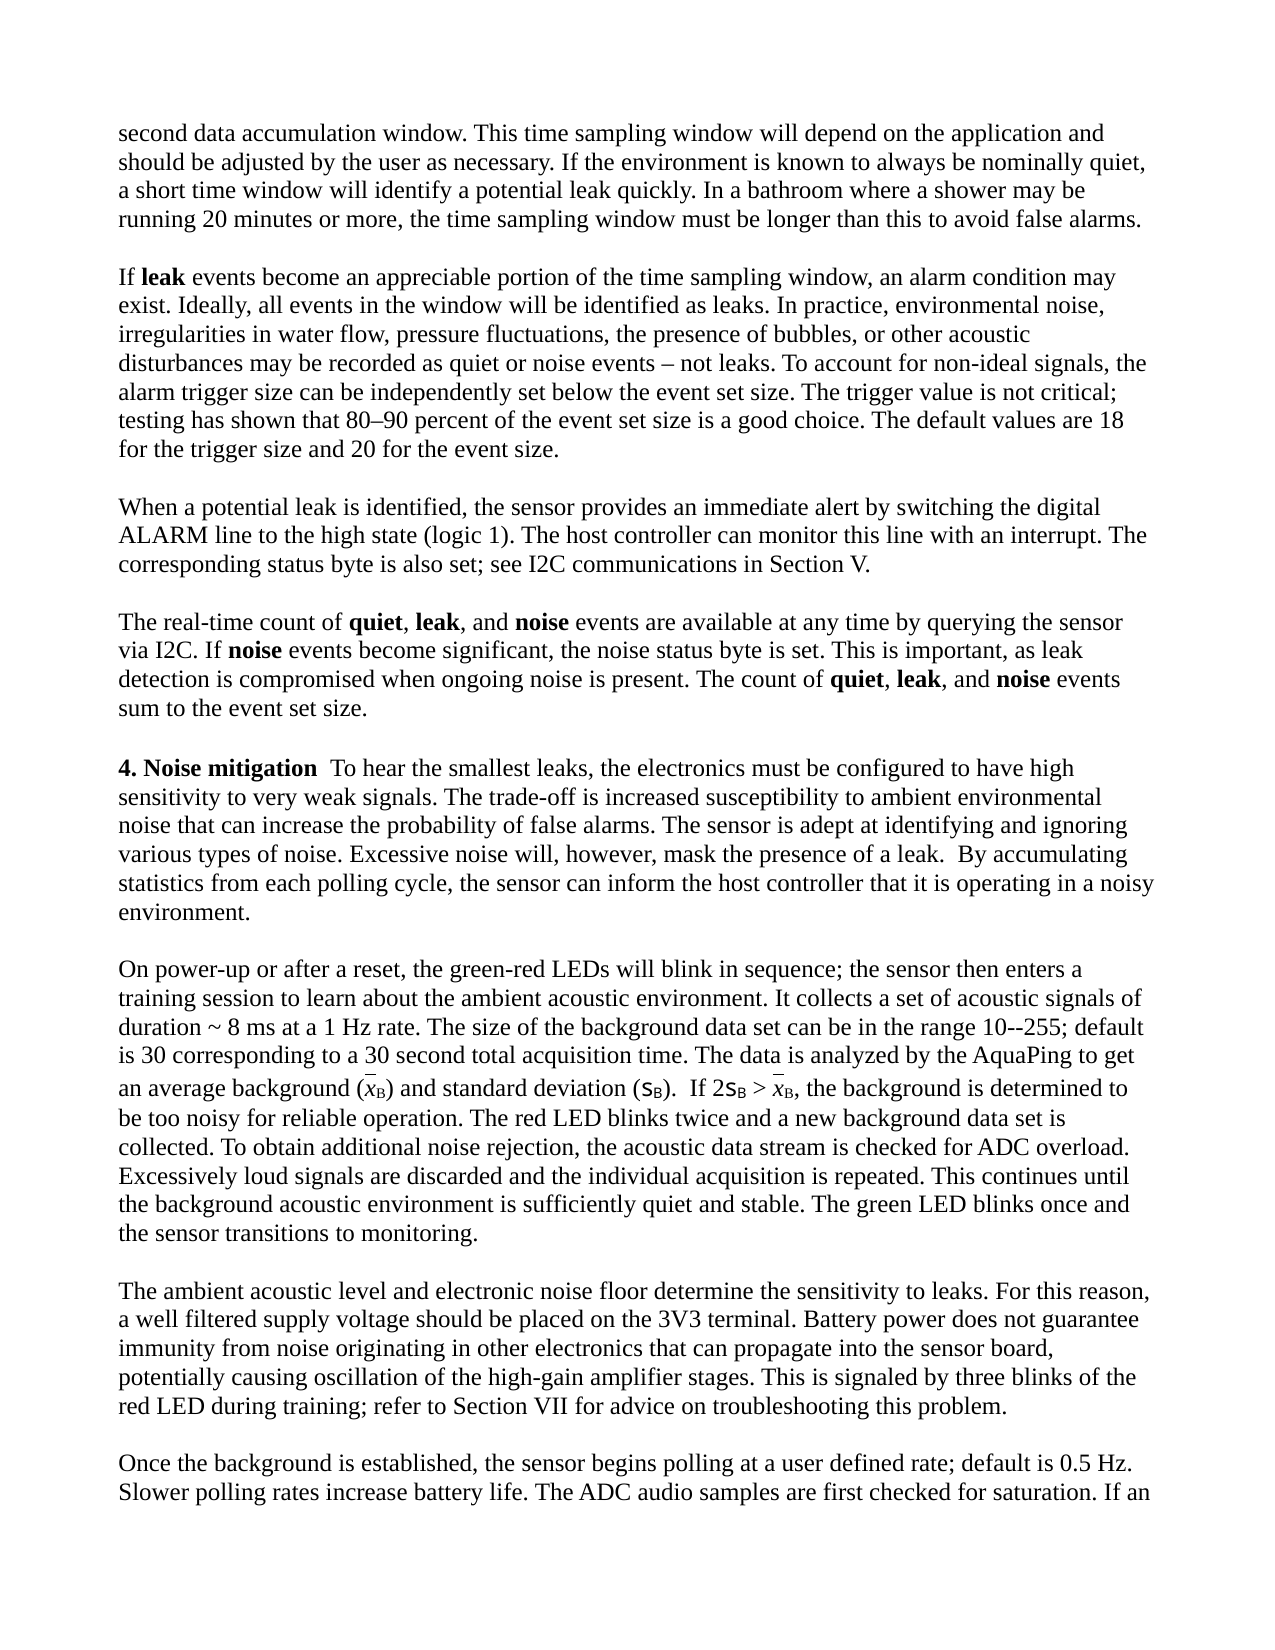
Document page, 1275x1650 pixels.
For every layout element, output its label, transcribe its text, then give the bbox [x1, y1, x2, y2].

text If leak events become an appreciable portion of the time sampling window, an alarm condition may exist. Ideally, all events in the window will be identified as leaks. In practice, environmental noise, irregularities in water flow, pressure fluctuations, the presence of bubbles, or other acoustic disturbances may be recorded as quiet or noise events – not leaks. To account for non-ideal signals, the alarm trigger size can be independently set below the event set size. The trigger value is not critical; testing has shown that 80–90 percent of the event set size is a good choice. The default values are 18 for the trigger size and 20 for the event size. [118, 262, 1157, 463]
text When a potential leak is identified, the sensor provides an immediate alert by switching the digital ALARM line to the high state (logic 1). The host controller can monitor this line with an interrupt. The corresponding status byte is also set; see I2C communications in Section V. [118, 492, 1157, 578]
text The real-time count of quiet, leak, and noise events are available at any time by querying the sensor via I2C. If noise events become significant, the noise status byte is set. This is important, as leak detection is compromised when ongoing noise is present. The count of quiet, leak, and noise events sum to the event set size. [118, 607, 1157, 722]
text The ambient acoustic level and electronic noise floor determine the sensitivity to leaks. For this reason, a well filtered supply voltage should be placed on the 3V3 terminal. Battery power does not guarantee immunity from noise originating in other electronics that can propagate into the sensor board, potentially causing oscillation of the high-gain amplifier stages. This is signaled by three blinks of the red LED during training; refer to Section VII for advice on troubleshooting this problem. [118, 1276, 1157, 1419]
text On power-up or after a reset, the green-red LEDs will blink in sequence; the sensor then enters a training session to learn about the ambient acoustic environment. It collects a set of acoustic signals of duration ~ 8 ms at a 1 Hz rate. The size of the background data set can be in the range 10--255; default is 30 corresponding to a 30 second total acquisition time. The data is analyzed by the AquaPing to get an average background (xB) and standard deviation (sB). If 2sB > xB, the background is determined to be too noisy for reliable operation. The red LED blinks twice and a new background data set is collected. To obtain additional noise rejection, the acoustic data stream is checked for ADC overload. Excessively loud signals are discarded and the individual acquisition is repeated. This continues until the background acoustic environment is sufficiently quiet and stable. The green LED blinks once and the sensor transitions to monitoring. [118, 954, 1157, 1247]
text second data accumulation window. This time sampling window will depend on the application and should be adjusted by the user as necessary. If the environment is known to always be nominally quiet, a short time window will identify a potential leak quickly. In a bathroom where a shower may be running 20 minutes or more, the time sampling window must be longer than this to avoid false alarms. [118, 118, 1157, 233]
text Once the background is established, the sensor begins polling at a user defined rate; default is 0.5 Hz. Slower polling rates increase battery life. The ADC audio samples are first checked for saturation. If an [118, 1448, 1157, 1506]
text 4. Noise mitigation To hear the smallest leaks, the electronics must be configured to have high sensitivity to very weak signals. The trade-off is increased susceptibility to ambient environmental noise that can increase the probability of false alarms. The sensor is adept at identifying and ignoring various types of noise. Excessive noise will, however, mask the presence of a leak. By accumulating statistics from each polling cycle, the sensor can inform the host controller that it is operating in a noisy environment. [118, 753, 1157, 926]
